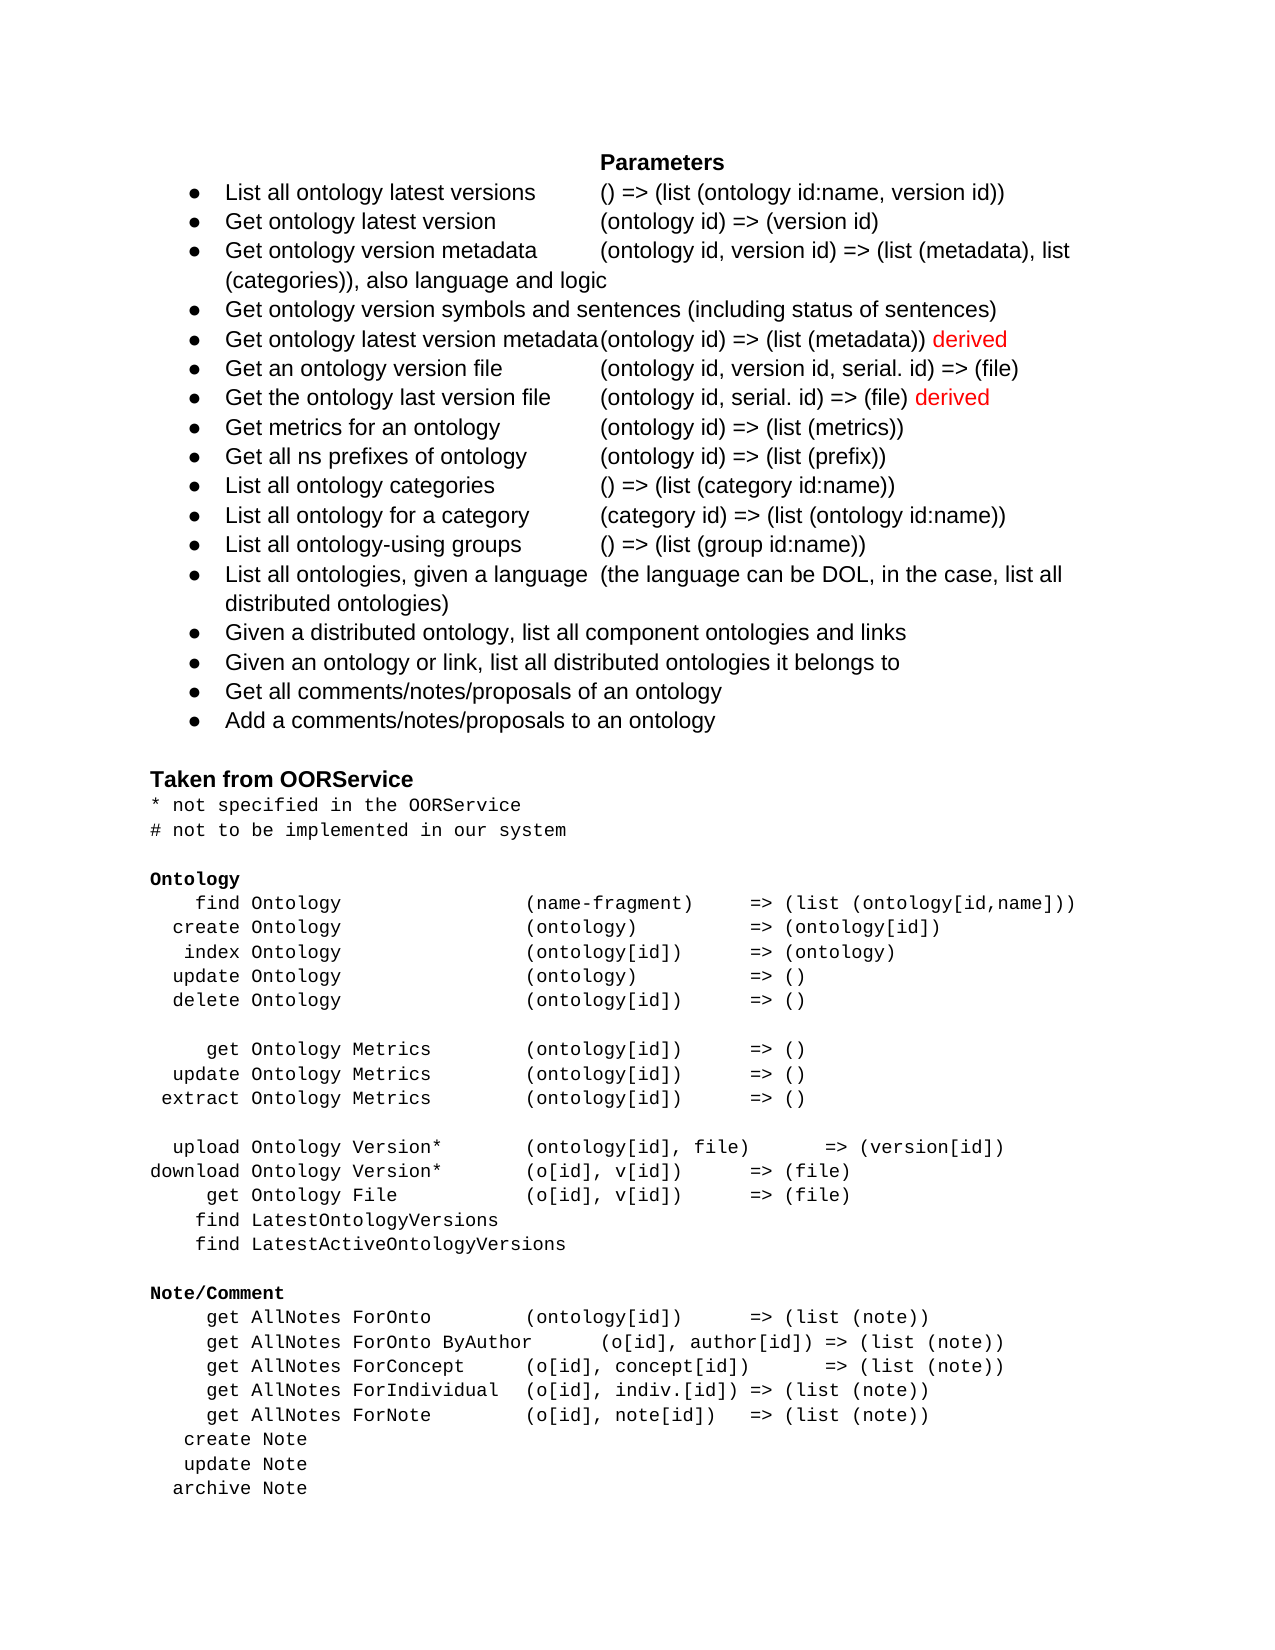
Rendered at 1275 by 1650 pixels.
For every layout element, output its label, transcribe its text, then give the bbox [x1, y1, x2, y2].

list Get ontology version metadata (ontology id, version id) => (list (metadata), list (categories)), also language and logic [187, 238, 1125, 293]
list Given a distributed ontology, list all component ontologies and links [187, 620, 1125, 646]
text Parameters [150, 150, 1125, 176]
text get Ontology Metrics (ontology[id]) => () [150, 1040, 1125, 1061]
text upload Ontology Version* (ontology[id], file) => (version[id]) [150, 1137, 1125, 1159]
text get AllNotes ForOnto ByAuthor (o[id], author[id]) => (list (note)) [150, 1332, 1125, 1354]
text update Note [150, 1454, 1125, 1476]
text find LatestOntologyVersions [150, 1211, 1125, 1232]
list Get ontology version symbols and sentences (including status of sentences) [187, 297, 1125, 322]
list List all ontology-using groups () => (list (group id:name)) [187, 532, 1125, 557]
text index Ontology (ontology[id]) => (ontology) [150, 942, 1125, 964]
list List all ontologies, given a language (the language can be DOL, in the case, list all distributed ontologies) [187, 561, 1125, 616]
list Get ontology latest version (ontology id) => (version id) [187, 209, 1125, 234]
list List all ontology for a category (category id) => (list (ontology id:name)) [187, 502, 1125, 528]
text * not specified in the OORService [150, 796, 1125, 817]
text # not to be implemented in our system [150, 821, 1125, 842]
text extract Ontology Metrics (ontology[id]) => () [150, 1089, 1125, 1110]
text Note/Comment [150, 1284, 1125, 1305]
list Get an ontology version file (ontology id, version id, serial. id) => (file) [187, 356, 1125, 381]
text find Ontology (name-fragment) => (list (ontology[id,name])) [150, 894, 1125, 915]
text get AllNotes ForNote (o[id], note[id]) => (list (note)) [150, 1406, 1125, 1427]
text find LatestActiveOntologyVersions [150, 1235, 1125, 1256]
list Given an ontology or link, list all distributed ontologies it belongs to [187, 649, 1125, 675]
text update Ontology (ontology) => () [150, 967, 1125, 988]
list Get all comments/notes/proposals of an ontology [187, 679, 1125, 704]
list Get ontology latest version metadata (ontology id) => (list (metadata)) derived [187, 326, 1125, 352]
text archive Note [150, 1479, 1125, 1500]
text update Ontology Metrics (ontology[id]) => () [150, 1064, 1125, 1086]
text Taken from OORService [150, 767, 1125, 792]
list List all ontology latest versions () => (list (ontology id:name, version id)) [187, 179, 1125, 205]
list List all ontology categories () => (list (category id:name)) [187, 473, 1125, 499]
text download Ontology Version* (o[id], v[id]) => (file) [150, 1162, 1125, 1183]
text get AllNotes ForConcept (o[id], concept[id]) => (list (note)) [150, 1357, 1125, 1378]
text get AllNotes ForIndividual (o[id], indiv.[id]) => (list (note)) [150, 1381, 1125, 1402]
text Ontology [150, 869, 1125, 891]
list Get metrics for an ontology (ontology id) => (list (metrics)) [187, 414, 1125, 440]
text delete Ontology (ontology[id]) => () [150, 991, 1125, 1012]
list Get all ns prefixes of ontology (ontology id) => (list (prefix)) [187, 444, 1125, 469]
text get AllNotes ForOnto (ontology[id]) => (list (note)) [150, 1308, 1125, 1329]
text create Note [150, 1430, 1125, 1451]
list Get the ontology last version file (ontology id, serial. id) => (file) derived [187, 385, 1125, 411]
text get Ontology File (o[id], v[id]) => (file) [150, 1186, 1125, 1207]
text create Ontology (ontology) => (ontology[id]) [150, 918, 1125, 939]
list Add a comments/notes/proposals to an ontology [187, 708, 1125, 734]
